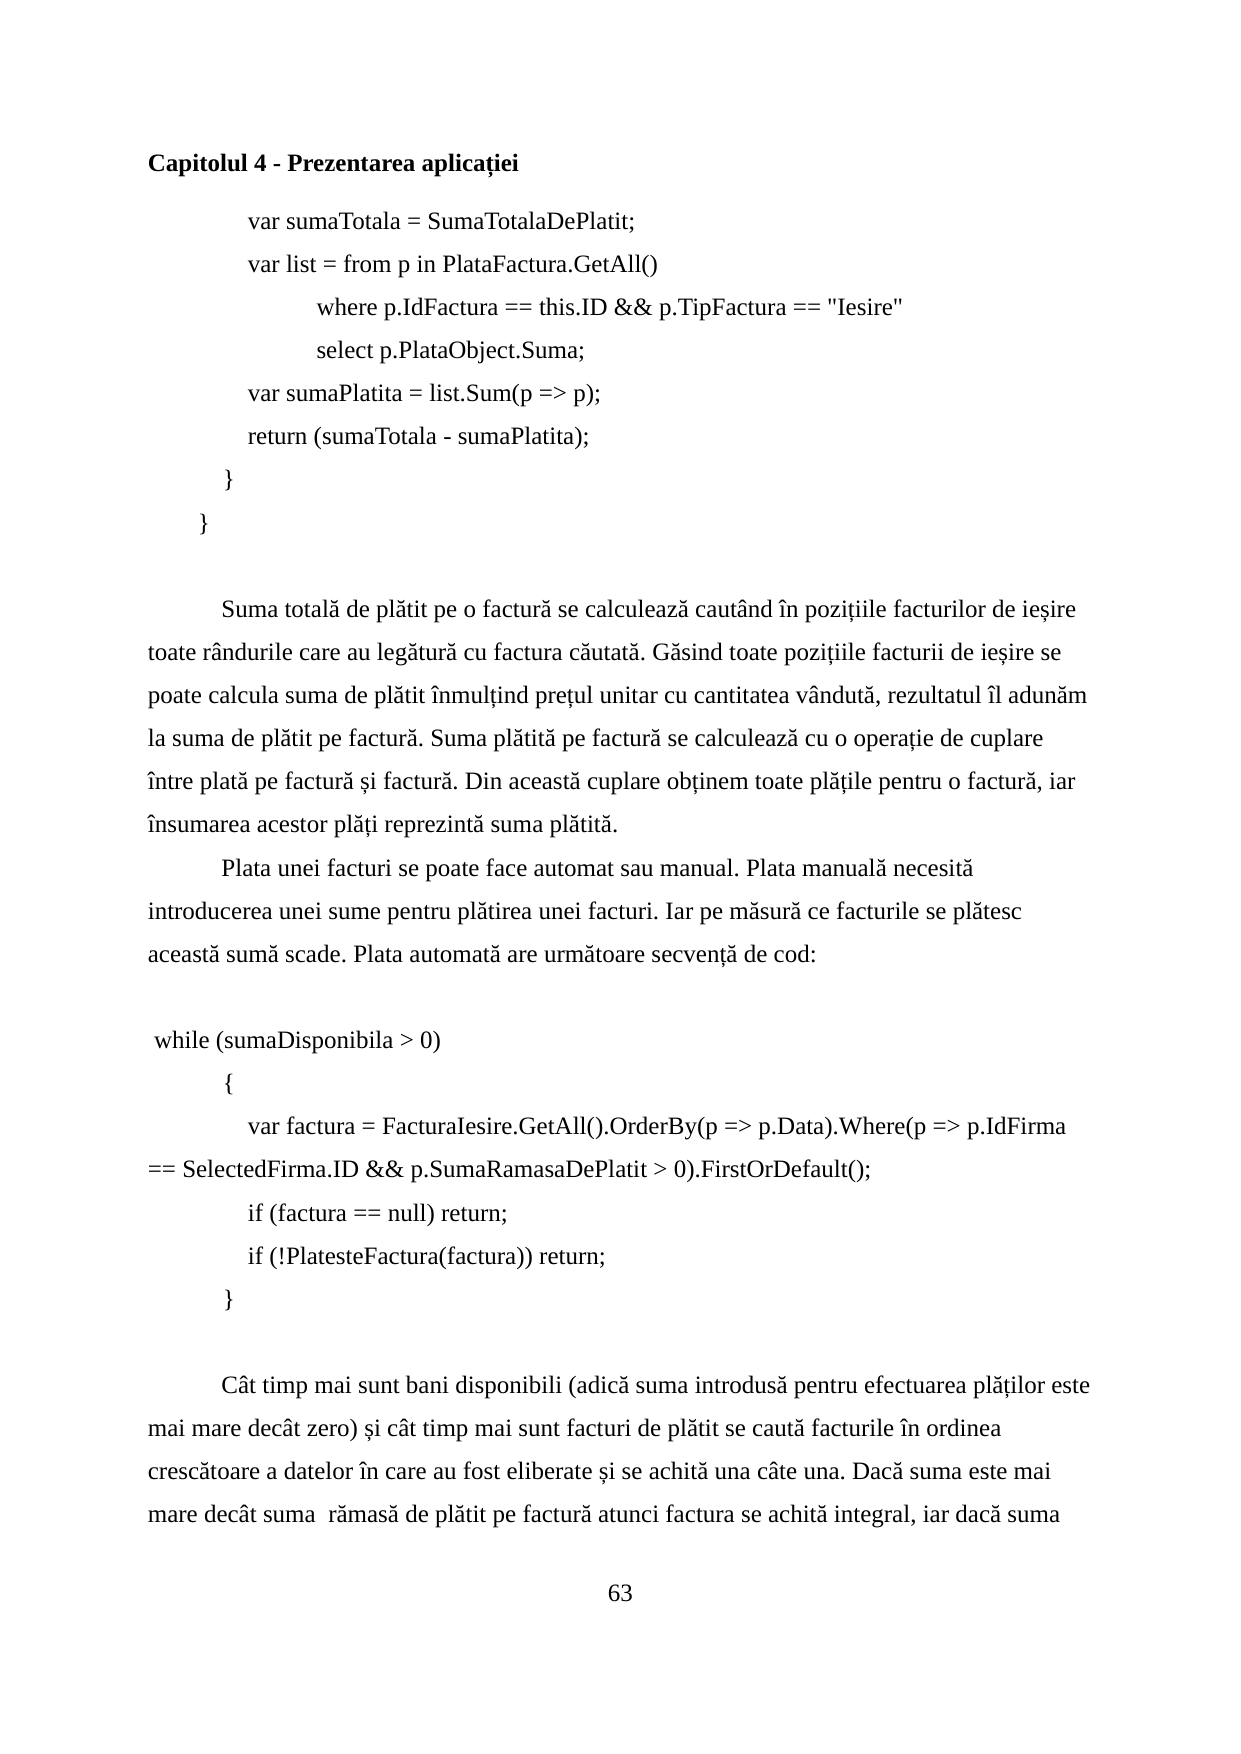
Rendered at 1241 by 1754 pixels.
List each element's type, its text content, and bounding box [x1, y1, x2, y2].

text return (sumaTotala - sumaPlatita); [148, 421, 1093, 450]
text Cât timp mai sunt bani disponibili (adică suma introdusă pentru efectuarea plăților este mai mare decât zero) și cât timp mai sunt facturi de plătit se caută facturile în ordinea crescătoare a datelor în care au fost eliberate și se achită una câte una. Dacă suma este mai mare decât suma rămasă de plătit pe factură atunci factura se achită integral, iar dacă suma [148, 1370, 1093, 1528]
text } [148, 508, 1093, 536]
text select p.PlataObject.Suma; [148, 335, 1093, 364]
text var sumaPlatita = list.Sum(p => p); [148, 378, 1093, 407]
text var list = from p in PlataFactura.GetAll() [148, 249, 1093, 278]
text } [148, 1284, 1093, 1313]
text var sumaTotala = SumaTotalaDePlatit; [148, 206, 1093, 234]
text Suma totală de plătit pe o factură se calculează cautând în pozițiile facturilor de ieșire toate rândurile care au legătură cu factura căutată. Găsind toate pozițiile facturii de ieșire se poate calcula suma de plătit înmulțind prețul unitar cu cantitatea vândută, rezultatul îl adunăm la suma de plătit pe factură. Suma plătită pe factură se calculează cu o operație de cuplare între plată pe factură și factură. Din această cuplare obținem toate plățile pentru o factură, iar însumarea acestor plăți reprezintă suma plătită. [148, 594, 1093, 838]
text if (factura == null) return; [148, 1198, 1093, 1226]
text var factura = FacturaIesire.GetAll().OrderBy(p => p.Data).Where(p => p.IdFirma == SelectedFirma.ID && p.SumaRamasaDePlatit > 0).FirstOrDefault(); [148, 1111, 1093, 1183]
text while (sumaDisponibila > 0) [148, 1025, 1093, 1054]
text } [148, 464, 1093, 493]
text if (!PlatesteFactura(factura)) return; [148, 1241, 1093, 1269]
text Plata unei facturi se poate face automat sau manual. Plata manuală necesită introducerea unei sume pentru plătirea unei facturi. Iar pe măsură ce facturile se plătesc această sumă scade. Plata automată are următoare secvență de cod: [148, 853, 1093, 968]
text where p.IdFactura == this.ID && p.TipFactura == "Iesire" [148, 292, 1093, 321]
text { [148, 1068, 1093, 1097]
